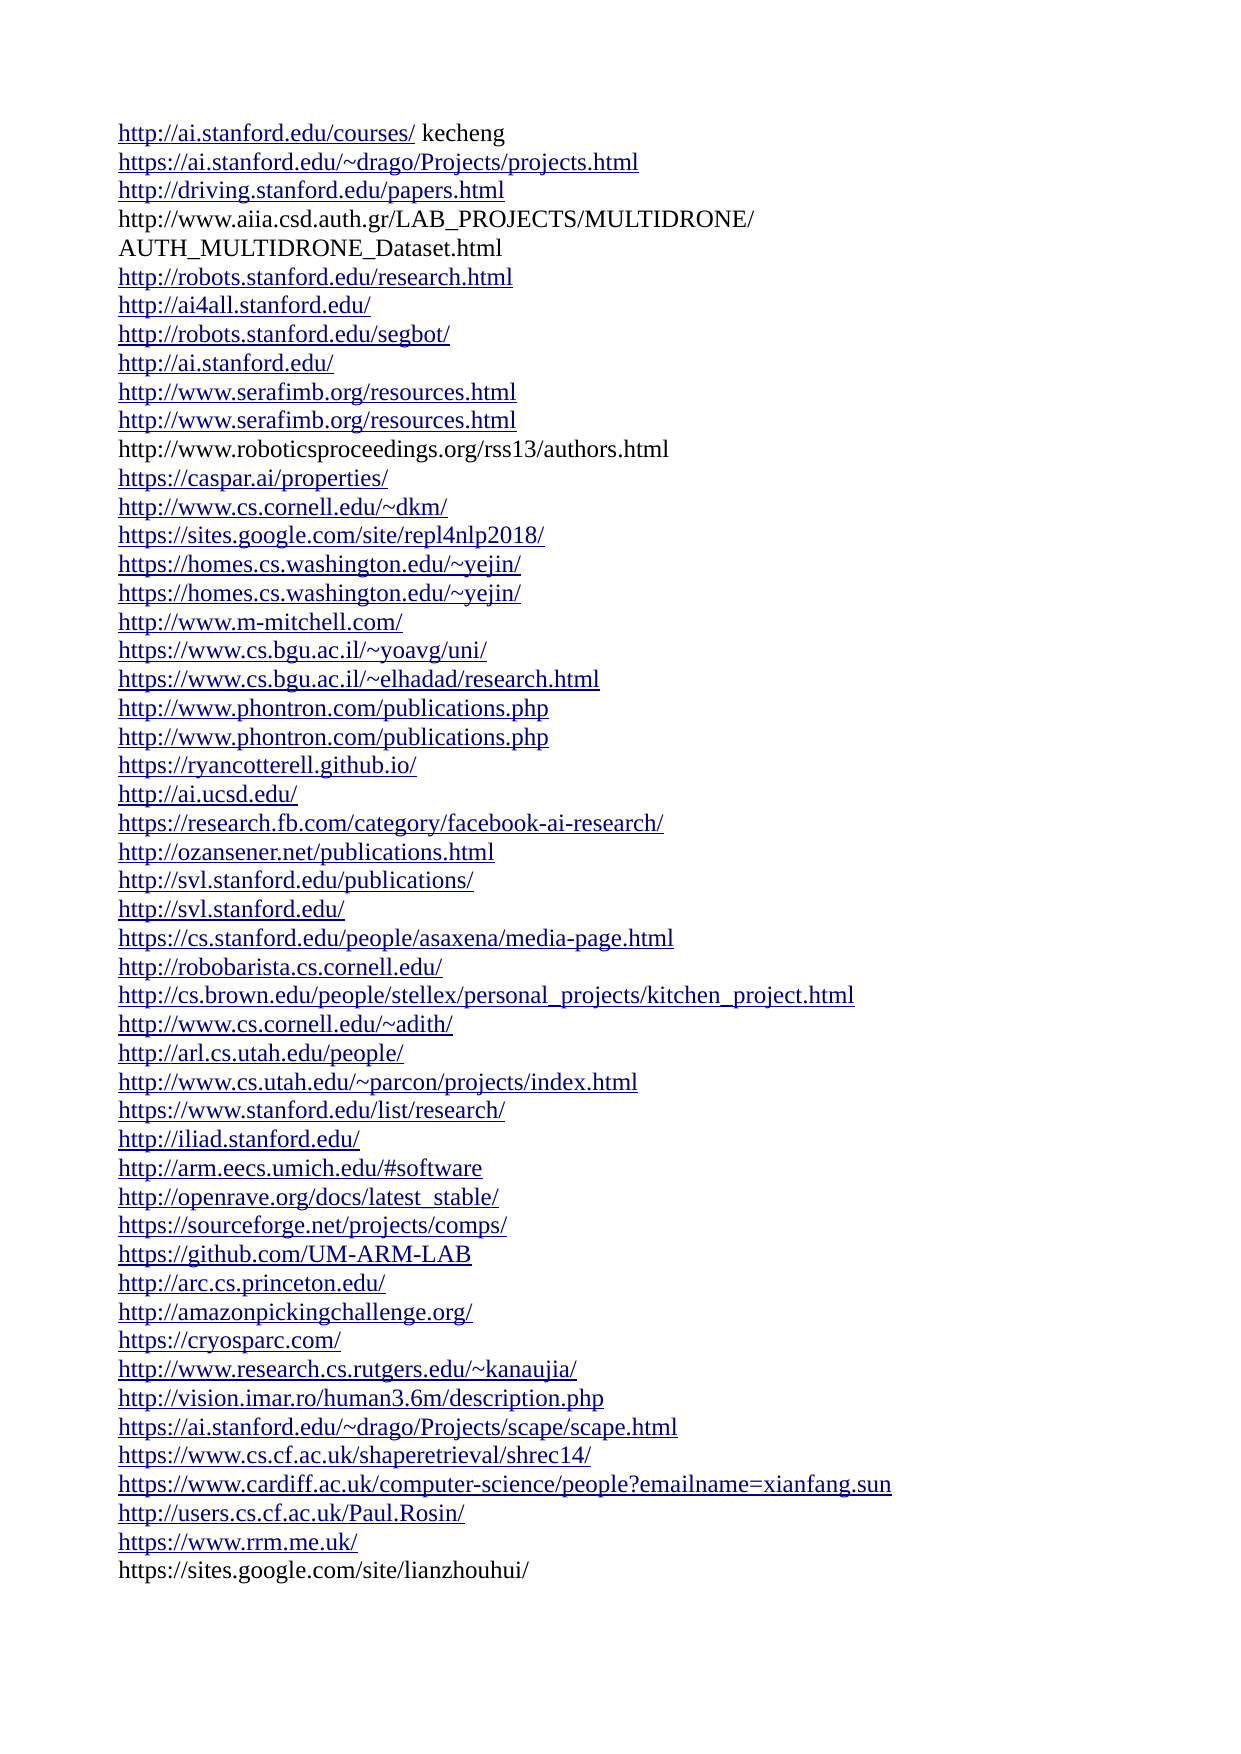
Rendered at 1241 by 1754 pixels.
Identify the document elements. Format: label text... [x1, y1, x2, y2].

text http://robots.stanford.edu/research.html [118, 262, 1122, 291]
text http://users.cs.cf.ac.uk/Paul.Rosin/ [118, 1498, 1122, 1527]
text http://www.m-mitchell.com/ [118, 607, 1122, 636]
text http://iliad.stanford.edu/ [118, 1124, 1122, 1153]
text https://www.cs.bgu.ac.il/~elhadad/research.html [118, 664, 1122, 693]
text http://arl.cs.utah.edu/people/ [118, 1038, 1122, 1067]
text https://caspar.ai/properties/ [118, 463, 1122, 492]
text http://www.aiia.csd.auth.gr/LAB_PROJECTS/MULTIDRONE/AUTH_MULTIDRONE_Dataset.html [118, 204, 1122, 262]
text http://robobarista.cs.cornell.edu/ [118, 952, 1122, 981]
text http://www.cs.utah.edu/~parcon/projects/index.html [118, 1067, 1122, 1096]
text http://www.phontron.com/publications.php [118, 693, 1122, 722]
text https://cs.stanford.edu/people/asaxena/media-page.html [118, 923, 1122, 952]
text https://www.rrm.me.uk/ [118, 1527, 1122, 1556]
text http://svl.stanford.edu/ [118, 894, 1122, 923]
text http://www.serafimb.org/resources.html [118, 377, 1122, 406]
text http://cs.brown.edu/people/stellex/personal_projects/kitchen_project.html [118, 981, 1122, 1009]
text https://www.cs.cf.ac.uk/shaperetrieval/shrec14/ [118, 1441, 1122, 1469]
text https://homes.cs.washington.edu/~yejin/ [118, 549, 1122, 578]
text https://sites.google.com/site/repl4nlp2018/ [118, 521, 1122, 549]
text http://robots.stanford.edu/segbot/ [118, 319, 1122, 348]
text https://github.com/UM-ARM-LAB [118, 1239, 1122, 1268]
text http://ai.stanford.edu/courses/ kecheng [118, 118, 1122, 147]
text http://www.cs.cornell.edu/~dkm/ [118, 492, 1122, 521]
text https://ai.stanford.edu/~drago/Projects/scape/scape.html [118, 1412, 1122, 1441]
text https://ryancotterell.github.io/ [118, 751, 1122, 779]
text https://cryosparc.com/ [118, 1326, 1122, 1354]
text https://www.cs.bgu.ac.il/~yoavg/uni/ [118, 636, 1122, 664]
text http://vision.imar.ro/human3.6m/description.php [118, 1383, 1122, 1412]
text http://arm.eecs.umich.edu/#software [118, 1153, 1122, 1182]
text https://sites.google.com/site/lianzhouhui/ [118, 1556, 1122, 1584]
text http://ozansener.net/publications.html [118, 837, 1122, 866]
text http://svl.stanford.edu/publications/ [118, 866, 1122, 894]
text https://research.fb.com/category/facebook-ai-research/ [118, 808, 1122, 837]
text http://openrave.org/docs/latest_stable/ [118, 1182, 1122, 1211]
text https://sourceforge.net/projects/comps/ [118, 1211, 1122, 1239]
text http://www.research.cs.rutgers.edu/~kanaujia/ [118, 1354, 1122, 1383]
text http://driving.stanford.edu/papers.html [118, 176, 1122, 204]
text http://www.roboticsproceedings.org/rss13/authors.html [118, 434, 1122, 463]
text http://www.serafimb.org/resources.html [118, 406, 1122, 434]
text https://ai.stanford.edu/~drago/Projects/projects.html [118, 147, 1122, 176]
text https://homes.cs.washington.edu/~yejin/ [118, 578, 1122, 607]
text http://ai4all.stanford.edu/ [118, 291, 1122, 319]
text http://www.phontron.com/publications.php [118, 722, 1122, 751]
text http://arc.cs.princeton.edu/ [118, 1268, 1122, 1297]
text https://www.cardiff.ac.uk/computer-science/people?emailname=xianfang.sun [118, 1469, 1122, 1498]
text http://ai.stanford.edu/ [118, 348, 1122, 377]
text http://www.cs.cornell.edu/~adith/ [118, 1009, 1122, 1038]
text https://www.stanford.edu/list/research/ [118, 1096, 1122, 1124]
text http://ai.ucsd.edu/ [118, 779, 1122, 808]
text http://amazonpickingchallenge.org/ [118, 1297, 1122, 1326]
